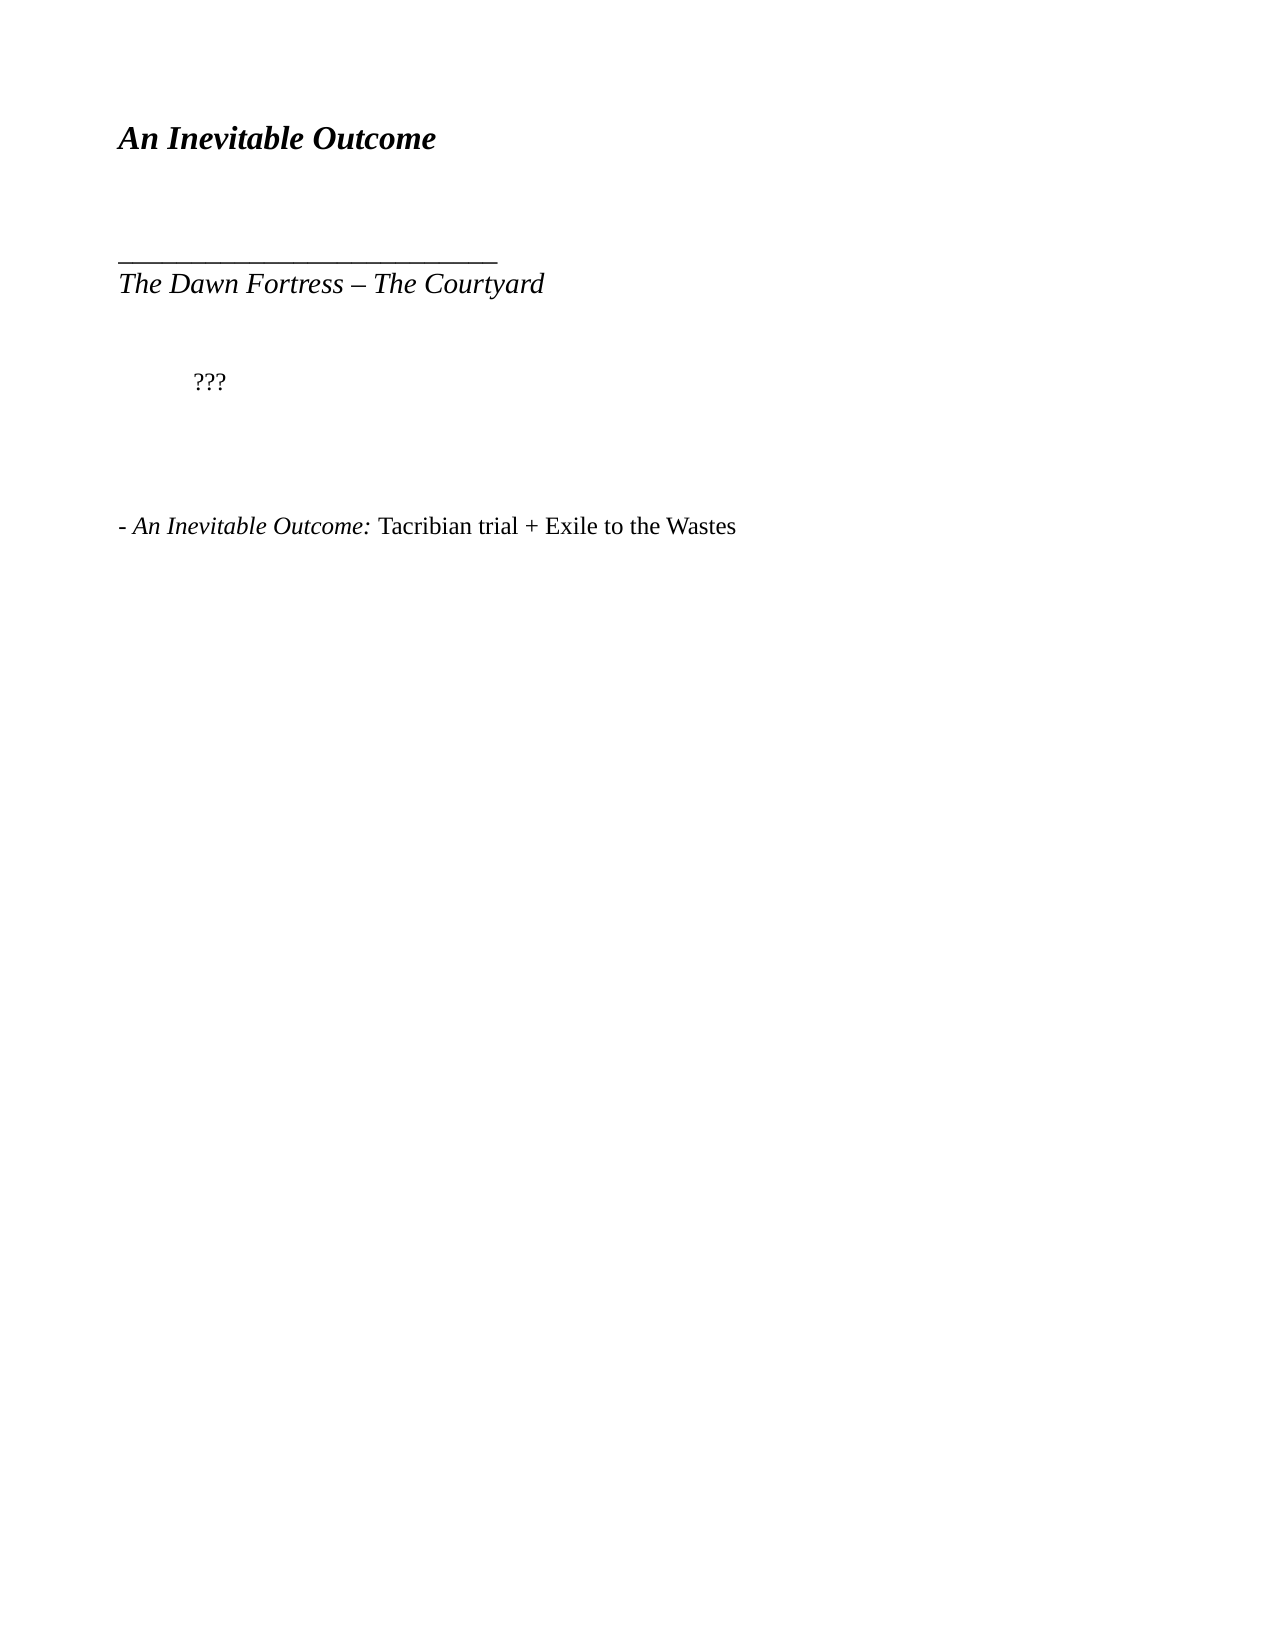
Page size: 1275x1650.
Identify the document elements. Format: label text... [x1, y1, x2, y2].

text - An Inevitable Outcome: Tacribian trial + Exile to the Wastes [118, 511, 1157, 540]
text ??? [118, 367, 1157, 396]
text __________________________ [118, 233, 1157, 267]
text The Dawn Fortress – The Courtyard [118, 267, 1157, 300]
text An Inevitable Outcome [118, 118, 1157, 156]
